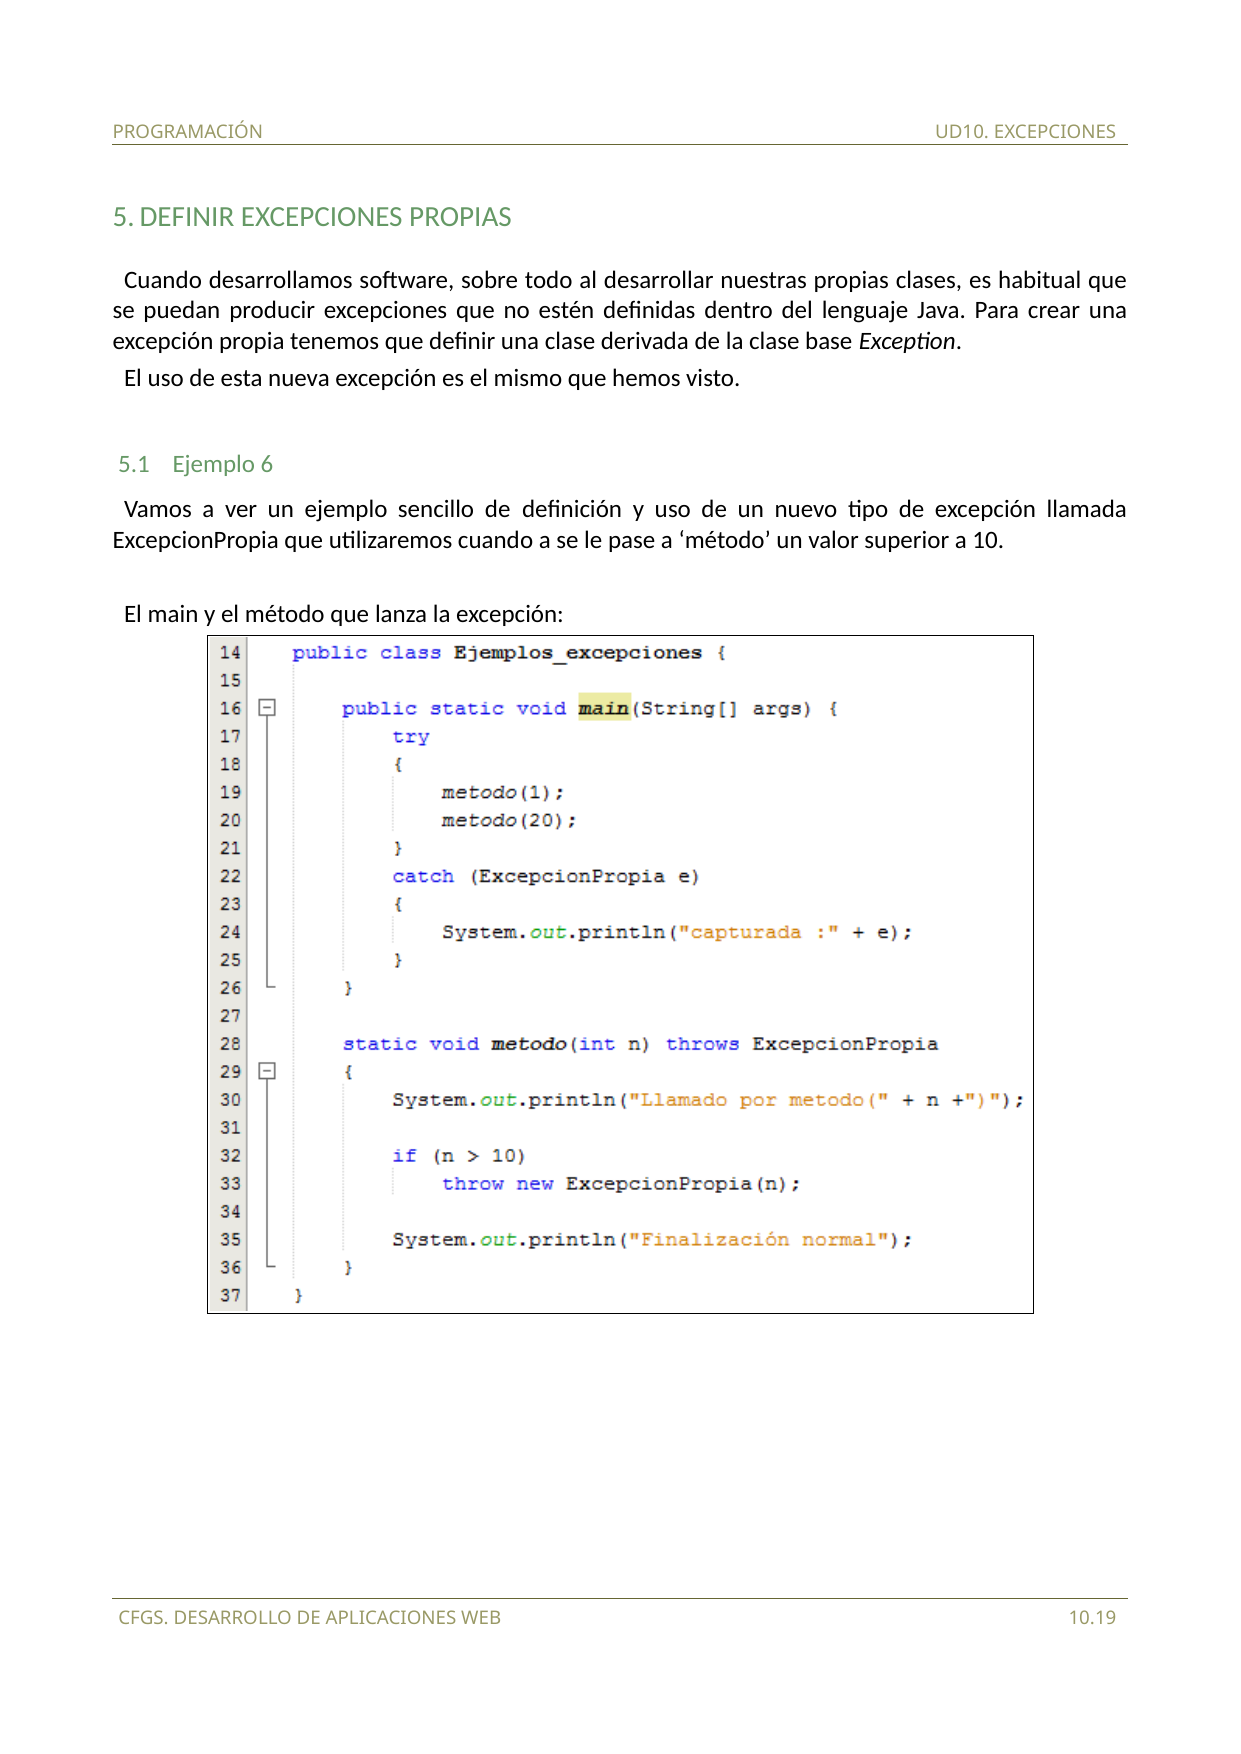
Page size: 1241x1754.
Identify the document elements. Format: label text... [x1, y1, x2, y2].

text Vamos a ver un ejemplo sencillo de definición y uso de un nuevo tipo de excepción llamada ExcepcionPropia que utilizaremos cuando a se le pase a ‘método’ un valor superior a 10. [112, 493, 1128, 554]
picture [209, 637, 1031, 1311]
subtitle Ejemplo 6 [112, 448, 1128, 479]
subtitle Definir excepciones propias [112, 198, 1128, 234]
text Cuando desarrollamos software, sobre todo al desarrollar nuestras propias clases, es habitual que se puedan producir excepciones que no estén definidas dentro del lenguaje Java. Para crear una excepción propia tenemos que definir una clase derivada de la clase base Exception. [112, 264, 1128, 355]
text El uso de esta nueva excepción es el mismo que hemos visto. [112, 362, 1128, 392]
text El main y el método que lanza la excepción: [112, 598, 1128, 628]
